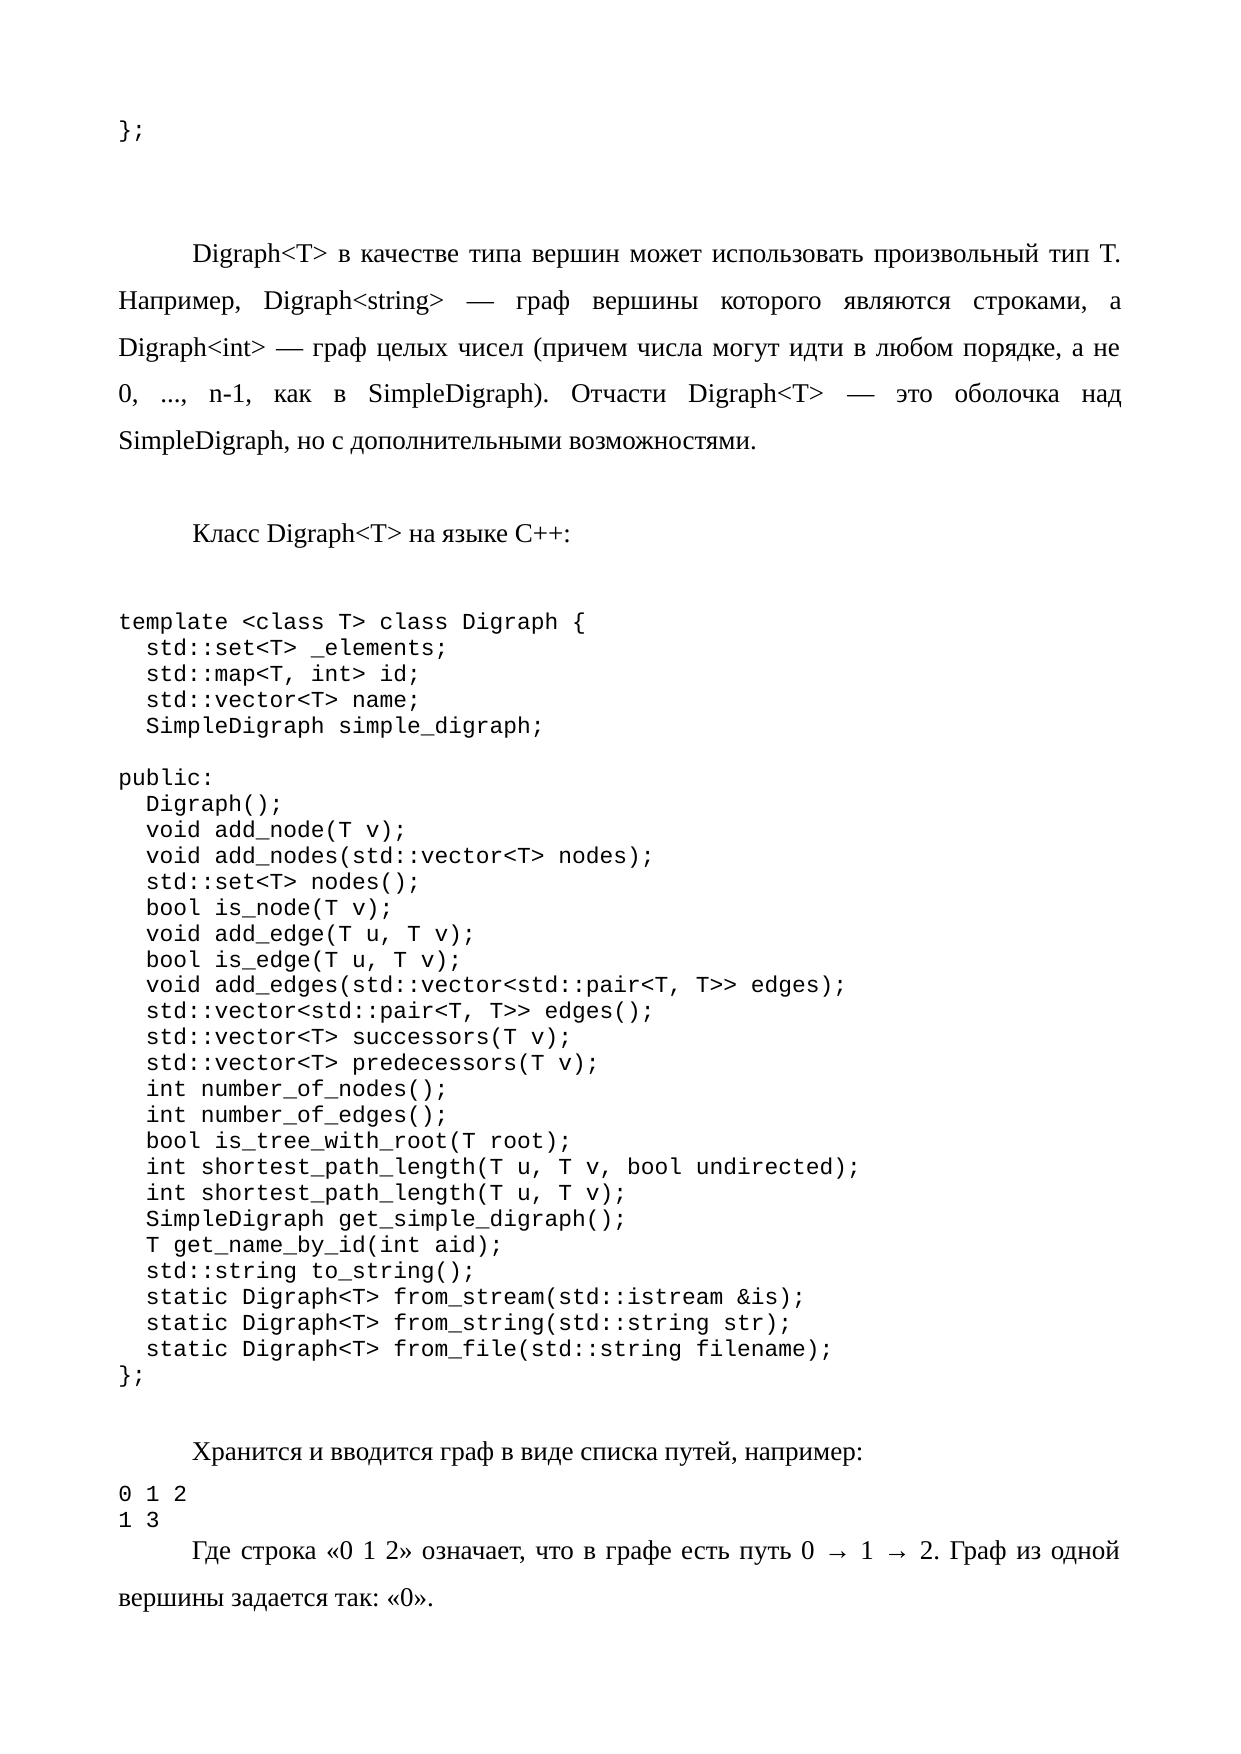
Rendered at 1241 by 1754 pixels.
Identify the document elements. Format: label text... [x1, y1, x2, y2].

text Где строка «0 1 2» означает, что в графе есть путь 0 → 1 → 2. Граф из одной вершины задается так: «0». [118, 1534, 1122, 1612]
text int number_of_nodes(); [118, 1078, 1122, 1103]
text template <class T> class Digraph { [118, 611, 1122, 637]
text static Digraph<T> from_file(std::string filename); [118, 1337, 1122, 1363]
text std::vector<T> name; [118, 688, 1122, 714]
text std::vector<T> successors(T v); [118, 1026, 1122, 1052]
text bool is_edge(T u, T v); [118, 948, 1122, 974]
text std::set<T> nodes(); [118, 870, 1122, 896]
text std::set<T> _elements; [118, 637, 1122, 663]
text void add_edge(T u, T v); [118, 922, 1122, 948]
text }; [118, 118, 1122, 144]
text public: [118, 766, 1122, 792]
text bool is_tree_with_root(T root); [118, 1129, 1122, 1155]
text static Digraph<T> from_stream(std::istream &is); [118, 1285, 1122, 1311]
text void add_edges(std::vector<std::pair<T, T>> edges); [118, 974, 1122, 1000]
text int shortest_path_length(T u, T v); [118, 1181, 1122, 1207]
text std::string to_string(); [118, 1259, 1122, 1285]
text std::vector<std::pair<T, T>> edges(); [118, 1000, 1122, 1026]
text int number_of_edges(); [118, 1103, 1122, 1129]
text bool is_node(T v); [118, 896, 1122, 922]
text }; [118, 1363, 1122, 1389]
text void add_node(T v); [118, 818, 1122, 844]
text std::map<T, int> id; [118, 663, 1122, 688]
text SimpleDigraph get_simple_digraph(); [118, 1207, 1122, 1233]
text void add_nodes(std::vector<T> nodes); [118, 844, 1122, 870]
text std::vector<T> predecessors(T v); [118, 1052, 1122, 1078]
text int shortest_path_length(T u, T v, bool undirected); [118, 1155, 1122, 1181]
text 1 3 [118, 1508, 1122, 1534]
text Класс Digraph<T> на языке C++: [118, 517, 1122, 548]
text static Digraph<T> from_string(std::string str); [118, 1311, 1122, 1337]
text T get_name_by_id(int aid); [118, 1233, 1122, 1259]
text SimpleDigraph simple_digraph; [118, 714, 1122, 740]
text Digraph(); [118, 792, 1122, 818]
text 0 1 2 [118, 1482, 1122, 1508]
text Digraph<T> в качестве типа вершин может использовать произвольный тип T. Например, Digraph<string> — граф вершины которого являются строками, а Digraph<int> — граф целых чисел (причем числа могут идти в любом порядке, а не 0, ..., n-1, как в SimpleDigraph). Отчасти Digraph<T> — это оболочка над SimpleDigraph, но с дополнительными возможностями. [118, 237, 1122, 455]
text Хранится и вводится граф в виде списка путей, например: [118, 1436, 1122, 1467]
